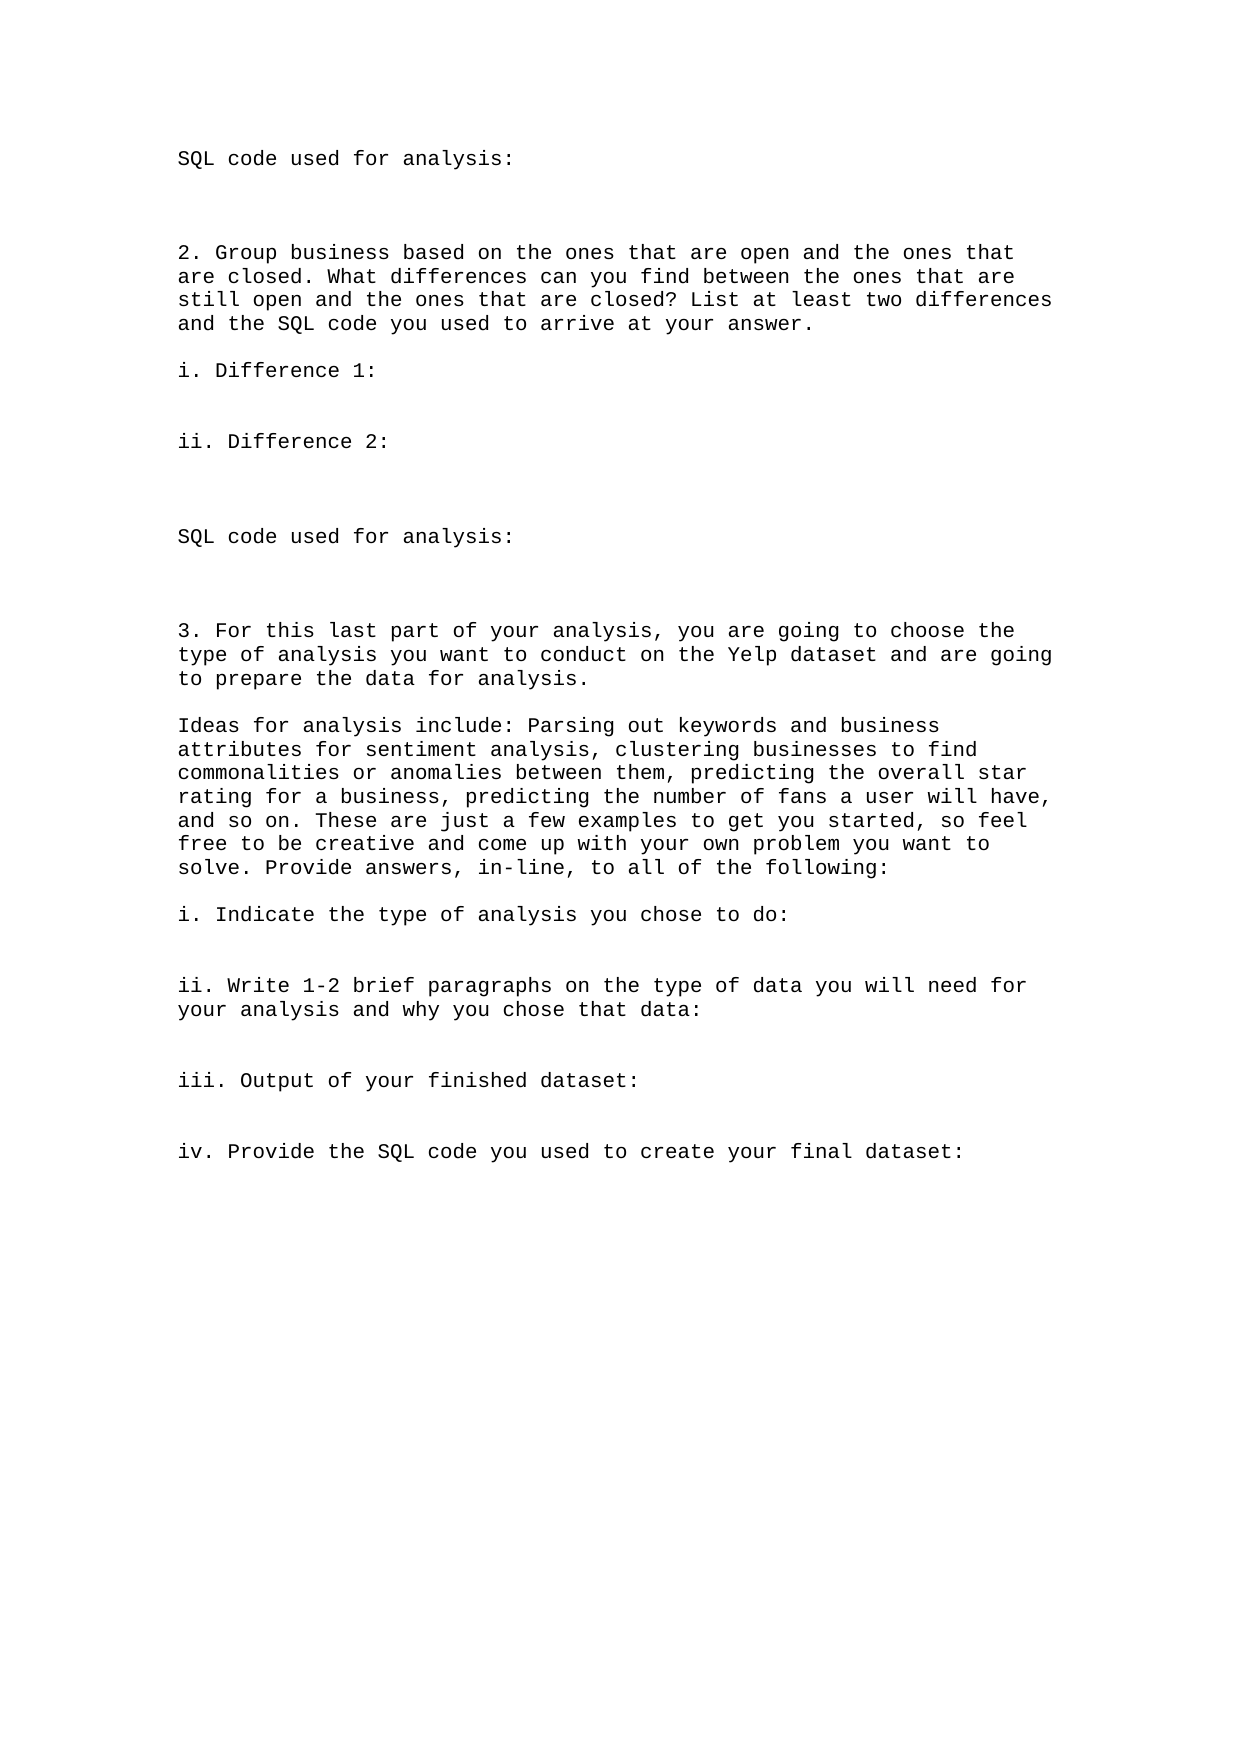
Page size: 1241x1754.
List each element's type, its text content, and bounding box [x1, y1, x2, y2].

text Ideas for analysis include: Parsing out keywords and business attributes for sentiment analysis, clustering businesses to find commonalities or anomalies between them, predicting the overall star rating for a business, predicting the number of fans a user will have, and so on. These are just a few examples to get you started, so feel free to be creative and come up with your own problem you want to solve. Provide answers, in-line, to all of the following: [177, 715, 1063, 881]
text ii. Write 1-2 brief paragraphs on the type of data you will need for your analysis and why you chose that data: [177, 975, 1063, 1022]
text i. Difference 1: [177, 360, 1063, 384]
text i. Indicate the type of analysis you chose to do: [177, 904, 1063, 928]
text ii. Difference 2: [177, 431, 1063, 455]
text SQL code used for analysis: [177, 148, 1063, 171]
text iv. Provide the SQL code you used to create your final dataset: [177, 1141, 1063, 1164]
text SQL code used for analysis: [177, 526, 1063, 549]
text 2. Group business based on the ones that are open and the ones that are closed. What differences can you find between the ones that are still open and the ones that are closed? List at least two differences and the SQL code you used to arrive at your answer. [177, 242, 1063, 337]
text 3. For this last part of your analysis, you are going to choose the type of analysis you want to conduct on the Yelp dataset and are going to prepare the data for analysis. [177, 621, 1063, 691]
text iii. Output of your finished dataset: [177, 1070, 1063, 1093]
